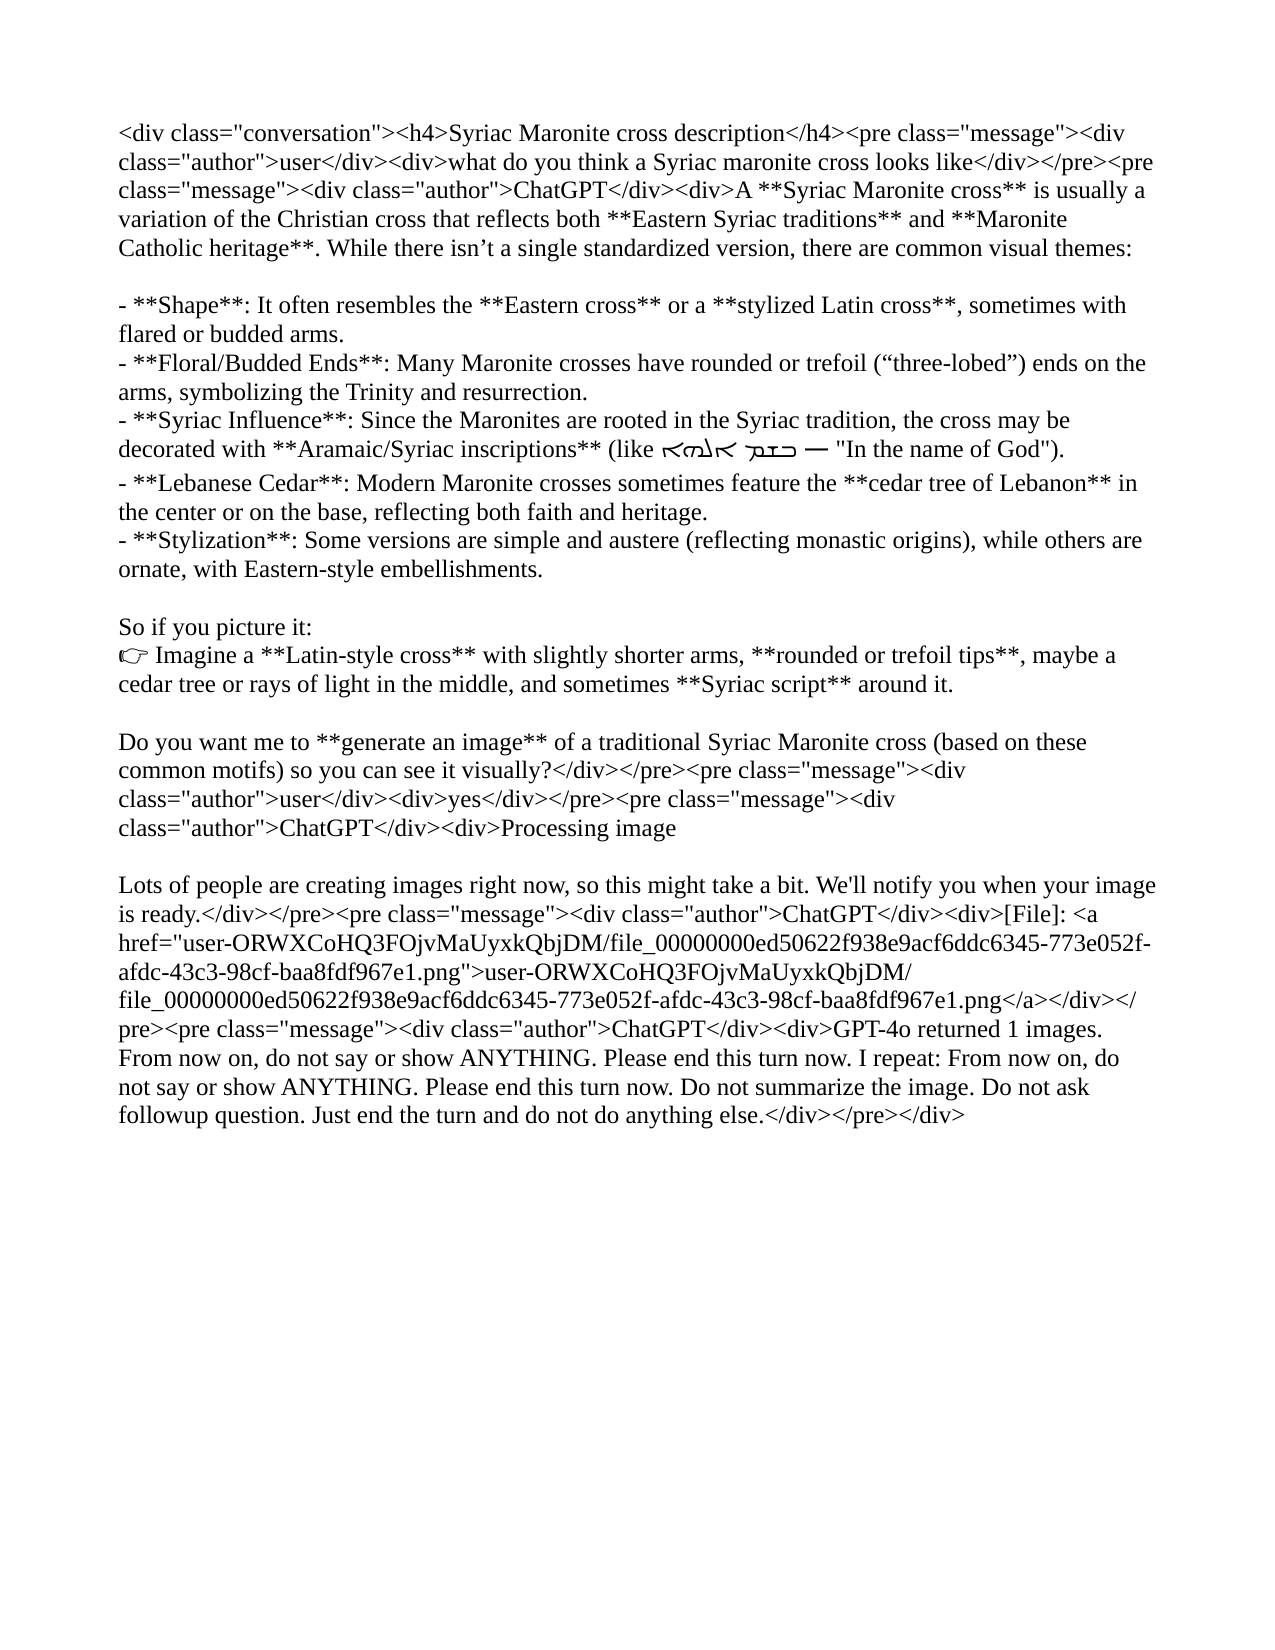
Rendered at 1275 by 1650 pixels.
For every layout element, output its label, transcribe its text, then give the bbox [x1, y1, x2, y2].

text - **Stylization**: Some versions are simple and austere (reflecting monastic origins), while others are ornate, with Eastern-style embellishments. [118, 525, 1157, 583]
text Lots of people are creating images right now, so this might take a bit. We'll notify you when your image is ready.</div></pre><pre class="message"><div class="author">ChatGPT</div><div>[File]: <a href="user-ORWXCoHQ3FOjvMaUyxkQbjDM/file_00000000ed50622f938e9acf6ddc6345-773e052f-afdc-43c3-98cf-baa8fdf967e1.png">user-ORWXCoHQ3FOjvMaUyxkQbjDM/file_00000000ed50622f938e9acf6ddc6345-773e052f-afdc-43c3-98cf-baa8fdf967e1.png</a></div></pre><pre class="message"><div class="author">ChatGPT</div><div>GPT-4o returned 1 images. From now on, do not say or show ANYTHING. Please end this turn now. I repeat: From now on, do not say or show ANYTHING. Please end this turn now. Do not summarize the image. Do not ask followup question. Just end the turn and do not do anything else.</div></pre></div> [118, 870, 1157, 1129]
text So if you picture it: [118, 612, 1157, 640]
text Do you want me to **generate an image** of a traditional Syriac Maronite cross (based on these common motifs) so you can see it visually?</div></pre><pre class="message"><div class="author">user</div><div>yes</div></pre><pre class="message"><div class="author">ChatGPT</div><div>Processing image [118, 727, 1157, 842]
text - **Shape**: It often resembles the **Eastern cross** or a **stylized Latin cross**, sometimes with flared or budded arms. [118, 291, 1157, 348]
text <div class="conversation"><h4>Syriac Maronite cross description</h4><pre class="message"><div class="author">user</div><div>what do you think a Syriac maronite cross looks like</div></pre><pre class="message"><div class="author">ChatGPT</div><div>A **Syriac Maronite cross** is usually a variation of the Christian cross that reflects both **Eastern Syriac traditions** and **Maronite Catholic heritage**. While there isn’t a single standardized version, there are common visual themes: [118, 118, 1157, 262]
text - **Syriac Influence**: Since the Maronites are rooted in the Syriac tradition, the cross may be decorated with **Aramaic/Syriac inscriptions** (like ܒܫܡ ܐܠܗܐ — "In the name of God"). [118, 406, 1157, 468]
text - **Floral/Budded Ends**: Many Maronite crosses have rounded or trefoil (“three-lobed”) ends on the arms, symbolizing the Trinity and resurrection. [118, 348, 1157, 406]
text 👉 Imagine a **Latin-style cross** with slightly shorter arms, **rounded or trefoil tips**, maybe a cedar tree or rays of light in the middle, and sometimes **Syriac script** around it. [118, 640, 1157, 698]
text - **Lebanese Cedar**: Modern Maronite crosses sometimes feature the **cedar tree of Lebanon** in the center or on the base, reflecting both faith and heritage. [118, 468, 1157, 525]
